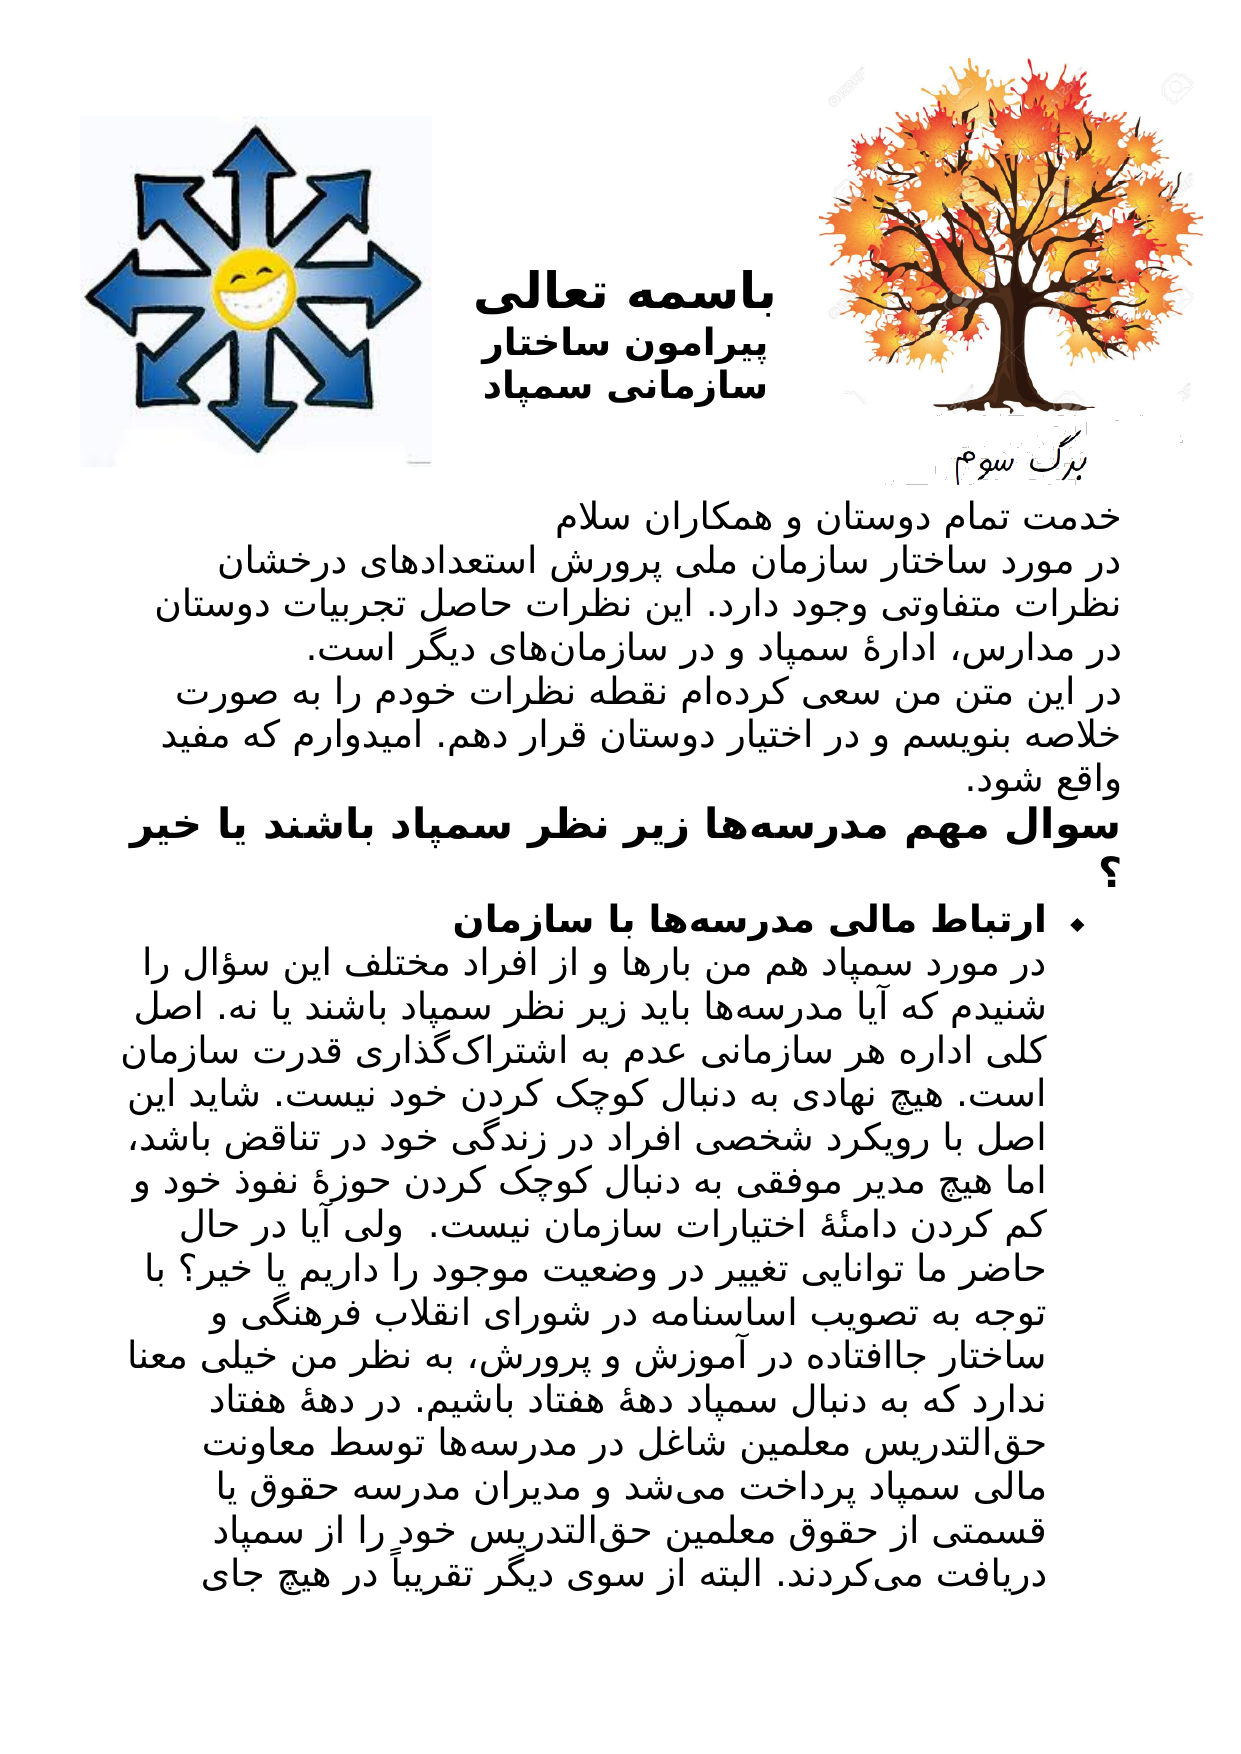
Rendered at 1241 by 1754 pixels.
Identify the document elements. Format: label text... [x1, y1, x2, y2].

picture [818, 58, 1204, 485]
text در این متن من سعی کرده‌ام نقطه نظرات خودم را به صورت خلاصه بنویسم و در اختیار دوستان قرار دهم. امیدوارم که مفید واقع شود. [118, 669, 1122, 800]
text پیرامون ساختار سازمانی سمپاد [432, 320, 818, 407]
picture [80, 116, 432, 467]
text سوال مهم مدرسه‌ها زیر نظر سمپاد باشند یا خیر ؟ [118, 800, 1122, 897]
text در مورد ساختار سازمان ملی پرورش استعدادهای درخشان نظرات متفاوتی وجود دارد. این نظرات حاصل تجربیات دوستان در مدارس،‌ ادارهٔ سمپاد و در سازمان‌های دیگر است. [118, 538, 1122, 669]
text خدمت تمام دوستان و همکاران سلام [118, 495, 1122, 538]
list در مورد سمپاد هم من بارها و از افراد مختلف این سؤال را شنیدم که آیا مدرسه‌ها باید زیر نظر سمپاد باشند یا نه. اصل کلی اداره هر سازمانی عدم به اشتراک‌گذاری قدرت سازمان است. هیچ نهادی به دنبال کوچک کردن خود نیست. شاید این اصل با رویکرد شخصی افراد در زندگی خود در تناقض باشد، اما هیچ مدیر موفقی به دنبال کوچک کردن حوزهٔ نفوذ خود و کم کردن دامنٔهٔ اختیارات سازمان نیست. ولی آیا در حال حاضر ما توانایی تغییر در وضعیت موجود را داریم یا خیر؟ با توجه به تصویب اساسنامه در شورای انقلاب فرهنگی و ساختار جاافتاده در آموزش و پرورش، به نظر من خیلی معنا ندارد که به دنبال سمپاد دههٔ هفتاد باشیم. در دههٔ هفتاد حق‌التدریس معلمین شاغل در مدرسه‌ها توسط معاونت مالی سمپاد پرداخت می‌شد و مدیران مدرسه حقوق یا قسمتی از حقوق معلمین حق‌التدریس خود را از سمپاد دریافت می‌کردند. البته از سوی دیگر تقریباً در هیچ جای آموزش و پرورش (لا اقل در شهرهای بزرگ و متوسط) حق‌التدریس نیروهای آزاد از طرف دولت پرداخت نمی‌شود. پس فقط می‌مانند نیروهای رسمی. من فکر نمی‌کنم این موضوع که نیروهای رسمی به جای اینکه نیروی منطقهٔ آموزش و پروش باشند تبدیل شوند به نیروی سمپاد اهمیت و اولویت خاصی داشته باشد. البته غیر از حقوق و دستمزد سمپاد دههٔ هفتاد کمک‌های کوچکی به مدرسه‌ها می‌کرد که با توجه به ناچیز بودن اهمیت زیادی ندارد. [118, 941, 1084, 1596]
text باسمه تعالی [432, 262, 818, 320]
list ارتباط مالی مدرسه‌ها با سازمان [118, 897, 1084, 941]
